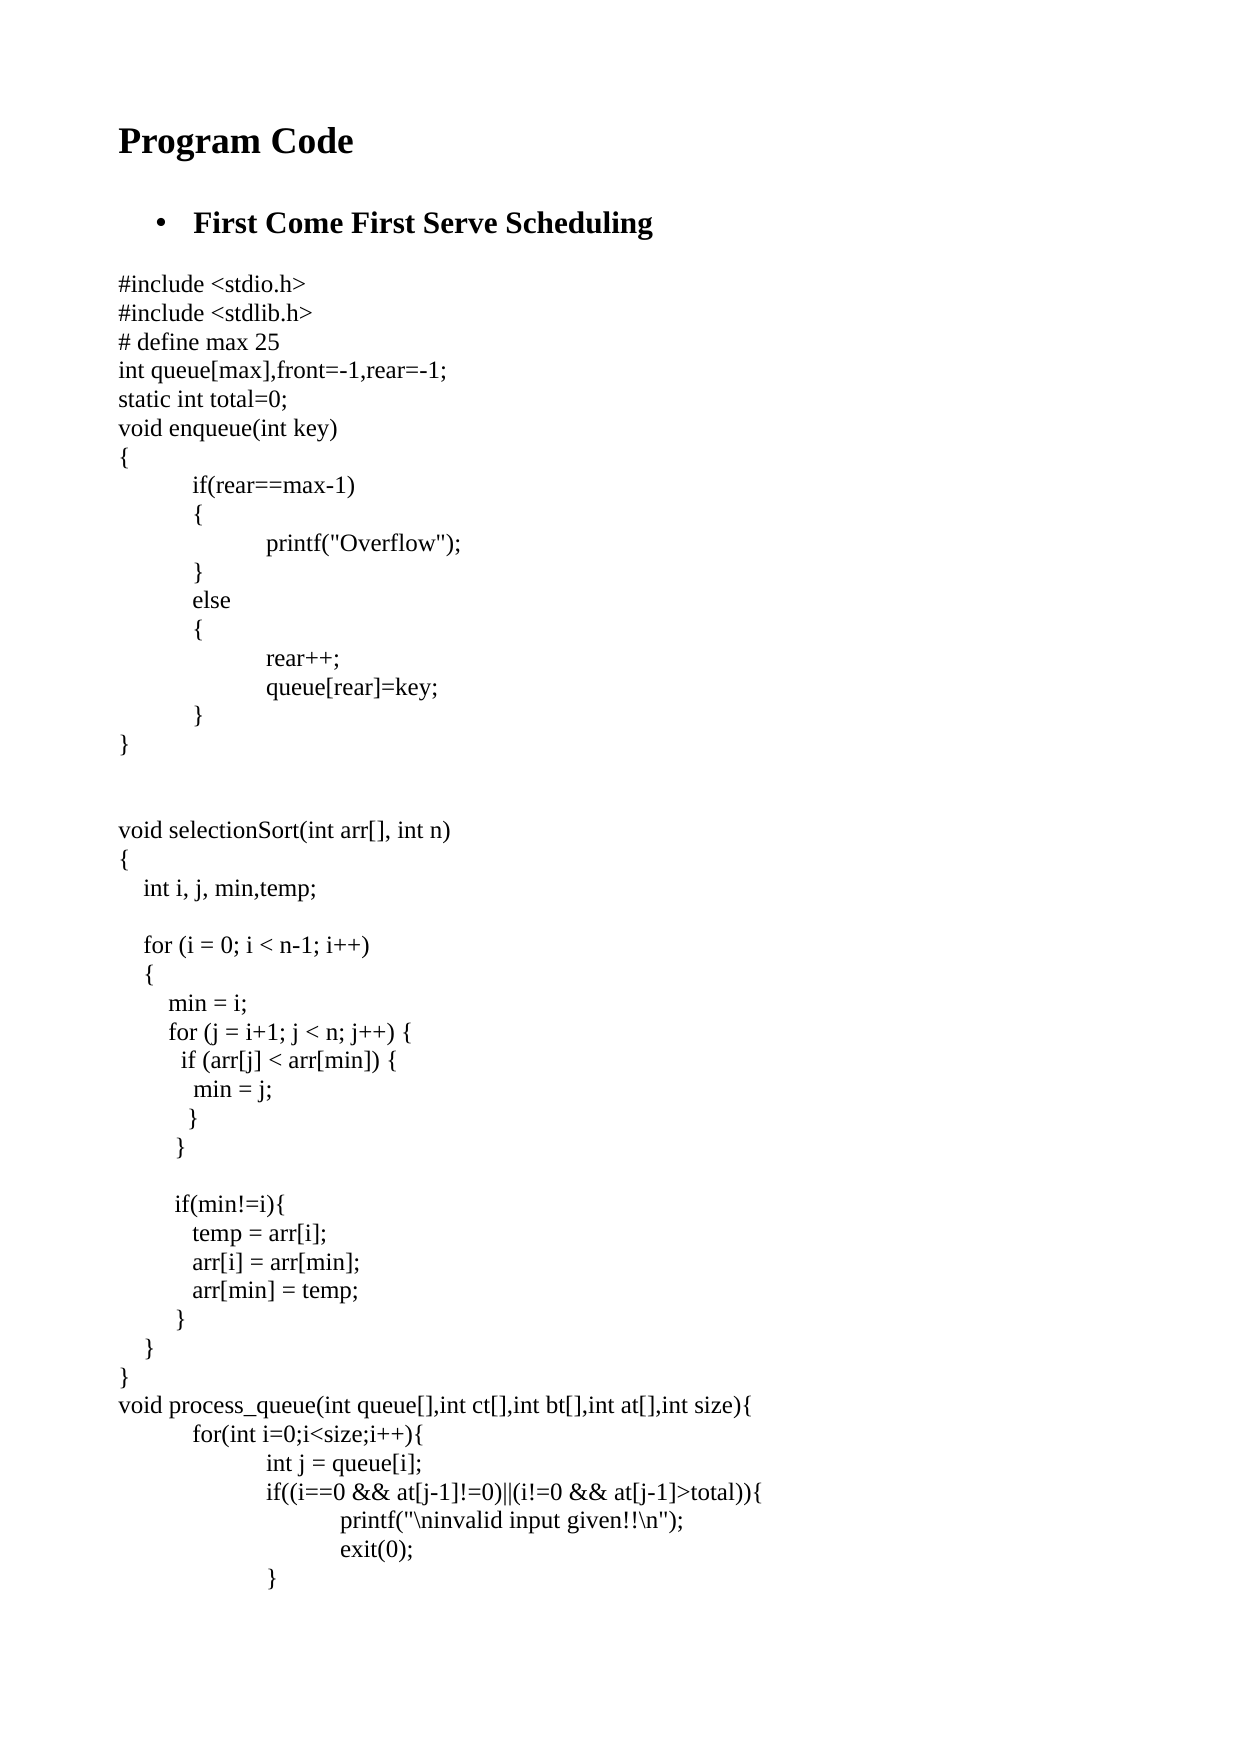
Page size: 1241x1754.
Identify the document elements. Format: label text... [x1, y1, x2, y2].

text arr[i] = arr[min]; [118, 1247, 1122, 1275]
text { [118, 959, 1122, 988]
text } [118, 729, 1122, 758]
list First Come First Serve Scheduling [156, 204, 1122, 240]
text printf("\ninvalid input given!!\n"); [118, 1505, 1122, 1534]
text exit(0); [118, 1534, 1122, 1563]
text rear++; [118, 643, 1122, 672]
text { [118, 499, 1122, 528]
text temp = arr[i]; [118, 1218, 1122, 1247]
text } [118, 1333, 1122, 1362]
text } [118, 1563, 1122, 1592]
text if(min!=i){ [118, 1189, 1122, 1218]
text int j = queue[i]; [118, 1448, 1122, 1477]
text int queue[max],front=-1,rear=-1; [118, 355, 1122, 384]
text else [118, 585, 1122, 614]
text if (arr[j] < arr[min]) { [118, 1045, 1122, 1074]
text Program Code [118, 118, 1122, 161]
text void process_queue(int queue[],int ct[],int bt[],int at[],int size){ [118, 1390, 1122, 1419]
text printf("Overflow"); [118, 528, 1122, 557]
text # define max 25 [118, 327, 1122, 355]
text void selectionSort(int arr[], int n) [118, 815, 1122, 844]
text { [118, 844, 1122, 873]
text } [118, 557, 1122, 585]
text if(rear==max-1) [118, 470, 1122, 499]
text queue[rear]=key; [118, 672, 1122, 700]
text { [118, 442, 1122, 470]
text } [118, 1304, 1122, 1333]
text arr[min] = temp; [118, 1275, 1122, 1304]
text } [118, 1362, 1122, 1390]
text min = j; [118, 1074, 1122, 1103]
text for(int i=0;i<size;i++){ [118, 1419, 1122, 1448]
text } [118, 1132, 1122, 1160]
text static int total=0; [118, 384, 1122, 413]
text } [118, 700, 1122, 729]
text min = i; [118, 988, 1122, 1017]
text void enqueue(int key) [118, 413, 1122, 442]
text for (j = i+1; j < n; j++) { [118, 1017, 1122, 1045]
text { [118, 614, 1122, 643]
text #include <stdio.h> [118, 269, 1122, 298]
text #include <stdlib.h> [118, 298, 1122, 327]
text if((i==0 && at[j-1]!=0)||(i!=0 && at[j-1]>total)){ [118, 1477, 1122, 1505]
text int i, j, min,temp; [118, 873, 1122, 902]
text for (i = 0; i < n-1; i++) [118, 930, 1122, 959]
text } [118, 1103, 1122, 1132]
